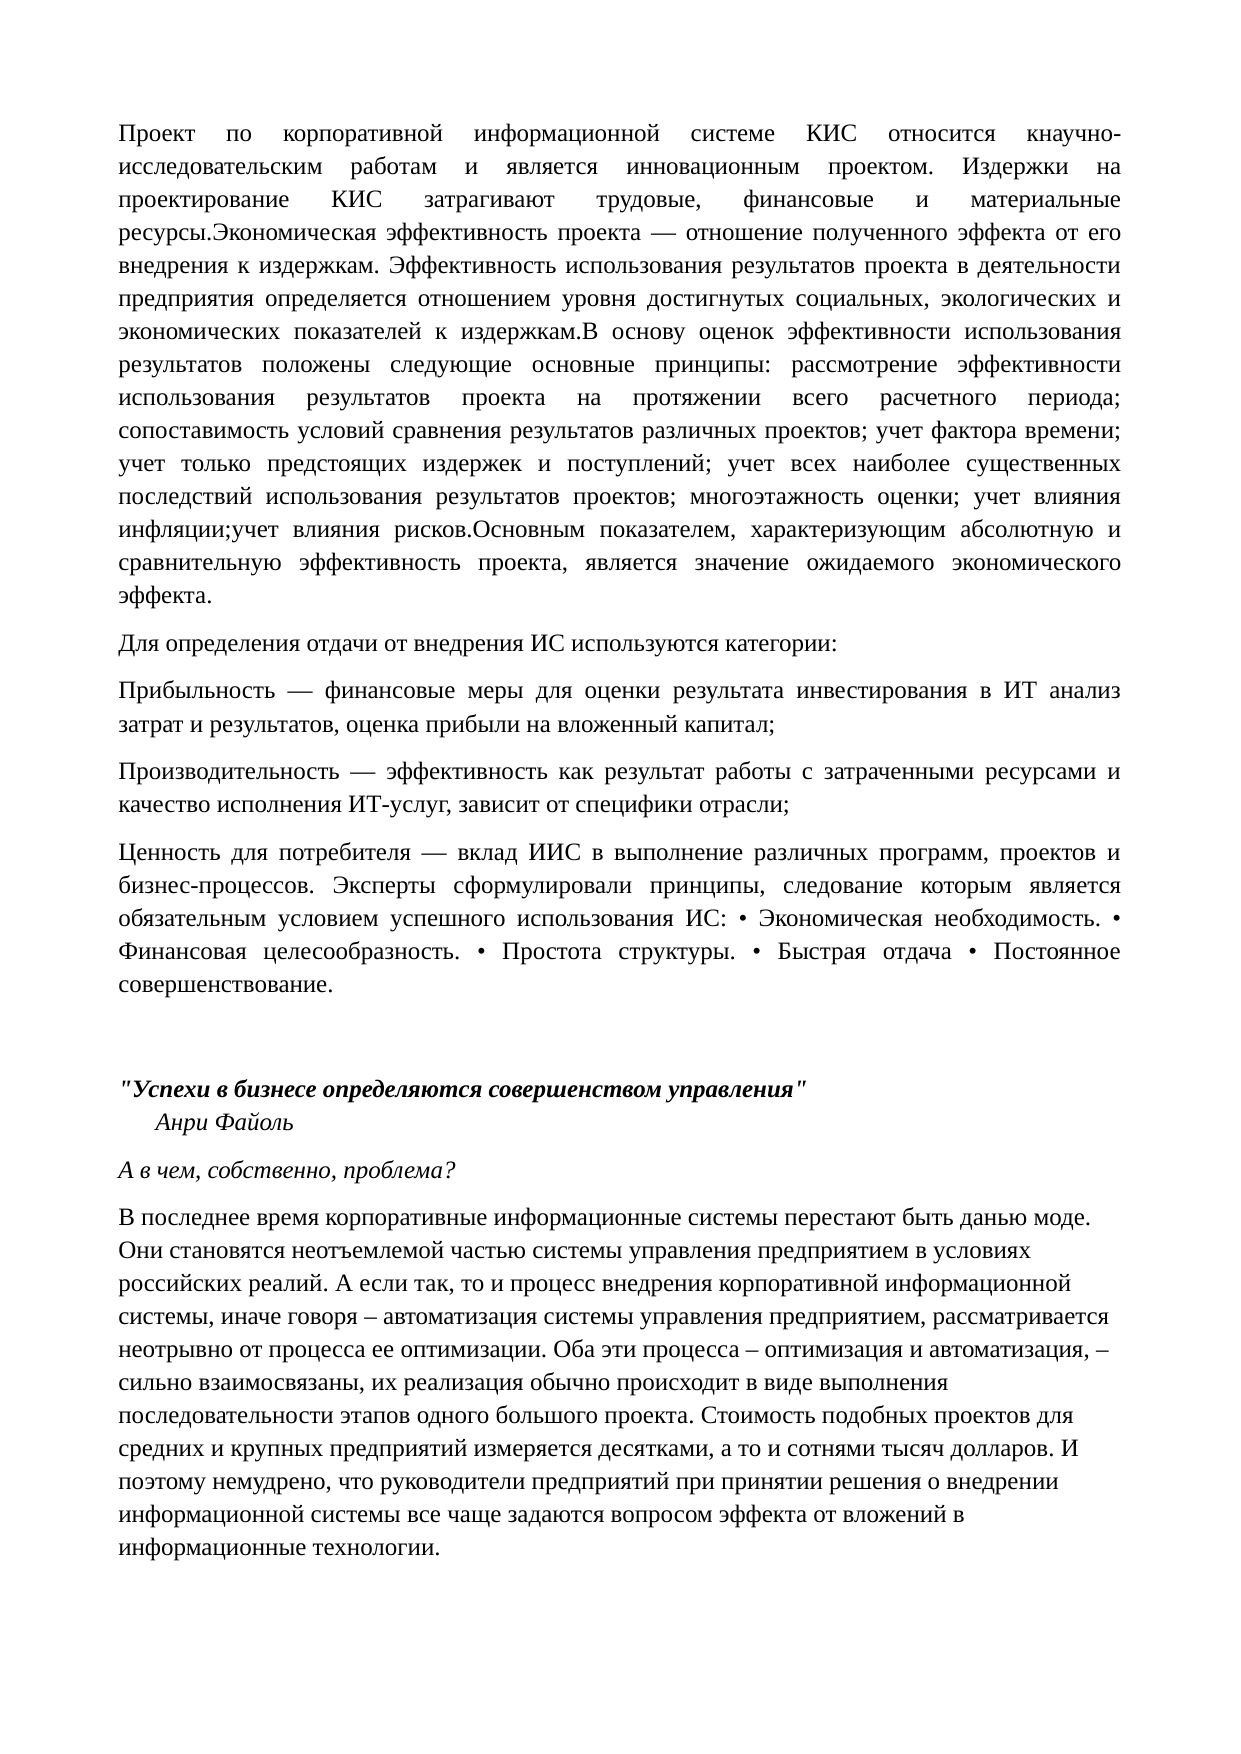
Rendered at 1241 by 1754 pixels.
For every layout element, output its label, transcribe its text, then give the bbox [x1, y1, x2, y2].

text Прибыльность — финансовые меры для оценки результата инвестирования в ИТ анализ затрат и результатов, оценка прибыли на вложенный капитал; [118, 676, 1122, 737]
text Ценность для потребителя — вклад ИИС в выполнение различных программ, проектов и бизнес-процессов. Эксперты сформулировали принципы, следование которым является обязательным условием успешного использования ИС: • Экономическая необходимость. • Финансовая целесообразность. • Простота структуры. • Быстрая отдача • Постоянное совершенствование. [118, 837, 1122, 998]
text В последнее время корпоративные информационные системы перестают быть данью моде. Они становятся неотъемлемой частью системы управления предприятием в условиях российских реалий. А если так, то и процесс внедрения корпоративной информационной системы, иначе говоря – автоматизация системы управления предприятием, рассматривается неотрывно от процесса ее оптимизации. Оба эти процесса – оптимизация и автоматизация, – сильно взаимосвязаны, их реализация обычно происходит в виде выполнения последовательности этапов одного большого проекта. Стоимость подобных проектов для средних и крупных предприятий измеряется десятками, а то и сотнями тысяч долларов. И поэтому немудрено, что руководители предприятий при принятии решения о внедрении информационной системы все чаще задаются вопросом эффекта от вложений в информационные технологии. [118, 1202, 1122, 1561]
text "Успехи в бизнесе определяются совершенством управления" Анри Файоль [118, 1074, 1122, 1136]
text Для определения отдачи от внедрения ИС используются категории: [118, 628, 1122, 657]
text Производительность — эффективность как результат работы с затраченными ресурсами и качество исполнения ИТ-услуг, зависит от специфики отрасли; [118, 756, 1122, 818]
text А в чем, собственно, проблема? [118, 1155, 1122, 1183]
text Проект по корпоративной информационной системе КИС относится кнаучно-исследовательским работам и является инновационным проектом. Издержки на проектирование КИС затрагивают трудовые, финансовые и материальные ресурсы.Экономическая эффективность проекта — отношение полученного эффекта от его внедрения к издержкам. Эффективность использования результатов проекта в деятельности предприятия определяется отношением уровня достигнутых социальных, экологических и экономических показателей к издержкам.В основу оценок эффективности использования результатов положены следующие основные принципы: рассмотрение эффективности использования результатов проекта на протяжении всего расчетного периода; сопоставимость условий сравнения результатов различных проектов; учет фактора времени; учет только предстоящих издержек и поступлений; учет всех наиболее существенных последствий использования результатов проектов; многоэтажность оценки; учет влияния инфляции;учет влияния рисков.Основным показателем, характеризующим абсолютную и сравнительную эффективность проекта, является значение ожидаемого экономического эффекта. [118, 118, 1122, 609]
